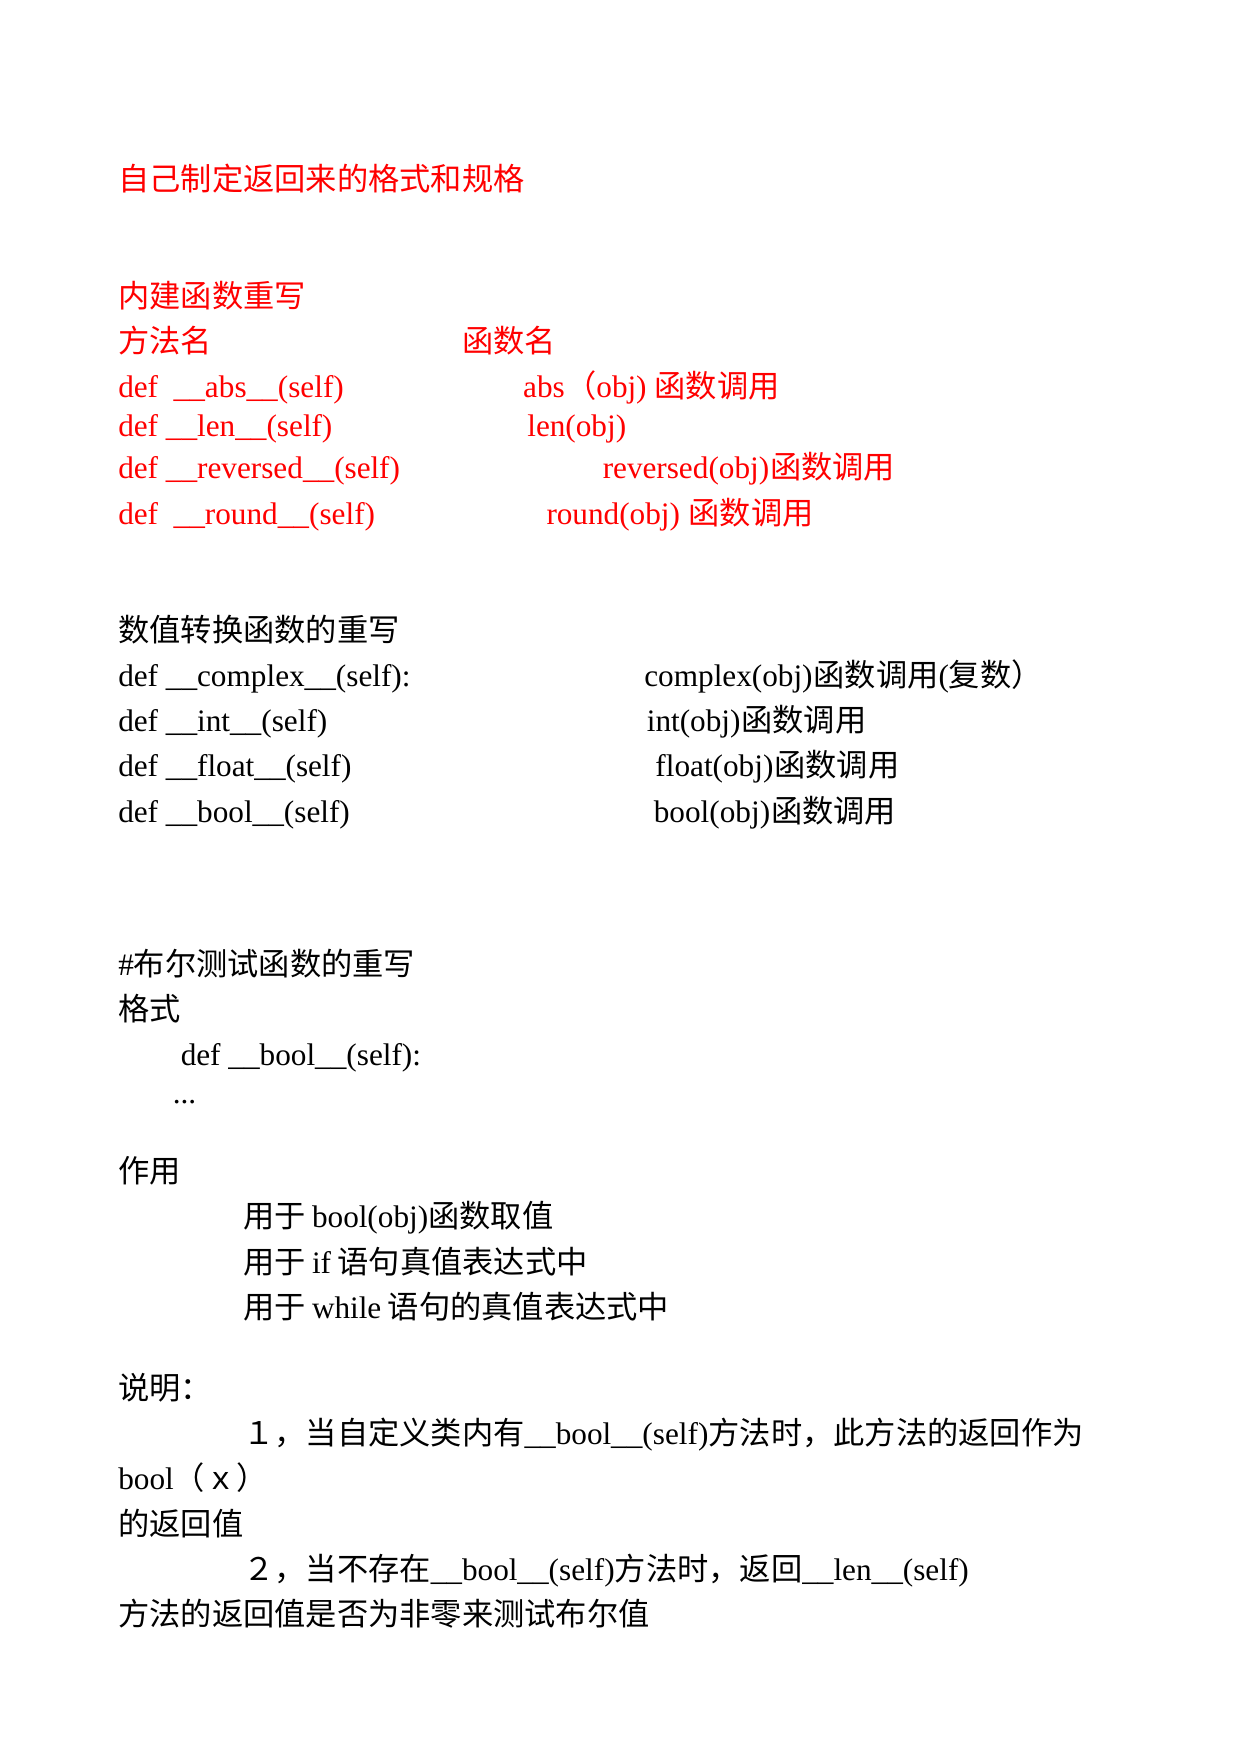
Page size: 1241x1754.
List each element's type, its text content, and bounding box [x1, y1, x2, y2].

text 格式 [118, 984, 1122, 1029]
text ２，当不存在__bool__(self)方法时，返回__len__(self) [118, 1544, 1122, 1589]
text def __float__(self) float(obj)函数调用 [118, 741, 1122, 786]
text def __int__(self) int(obj)函数调用 [118, 695, 1122, 741]
text 方法名 函数名 [118, 316, 1122, 362]
text def __bool__(self): [118, 1029, 1122, 1074]
text 用于bool(obj)函数取值 [118, 1192, 1122, 1237]
text 说明： [118, 1363, 1122, 1408]
text 内建函数重写 [118, 271, 1122, 316]
text 数值转换函数的重写 [118, 605, 1122, 650]
text １，当自定义类内有__bool__(self)方法时，此方法的返回作为bool（ｘ） [118, 1408, 1122, 1499]
text def __abs__(self) abs（obj) 函数调用 [118, 362, 1122, 407]
text 的返回值 [118, 1499, 1122, 1544]
text 自己制定返回来的格式和规格 [118, 154, 1122, 199]
text #布尔测试函数的重写 [118, 939, 1122, 984]
text 方法的返回值是否为非零来测试布尔值 [118, 1589, 1122, 1634]
text def __len__(self) len(obj) [118, 407, 1122, 443]
text 用于while语句的真值表达式中 [118, 1282, 1122, 1327]
text def __bool__(self) bool(obj)函数调用 [118, 786, 1122, 831]
text 作用 [118, 1146, 1122, 1192]
text 用于if语句真值表达式中 [118, 1237, 1122, 1282]
text def __round__(self) round(obj) 函数调用 [118, 488, 1122, 533]
text def __reversed__(self) reversed(obj)函数调用 [118, 443, 1122, 488]
text def __complex__(self): complex(obj)函数调用(复数） [118, 650, 1122, 695]
text ... [118, 1074, 1122, 1110]
